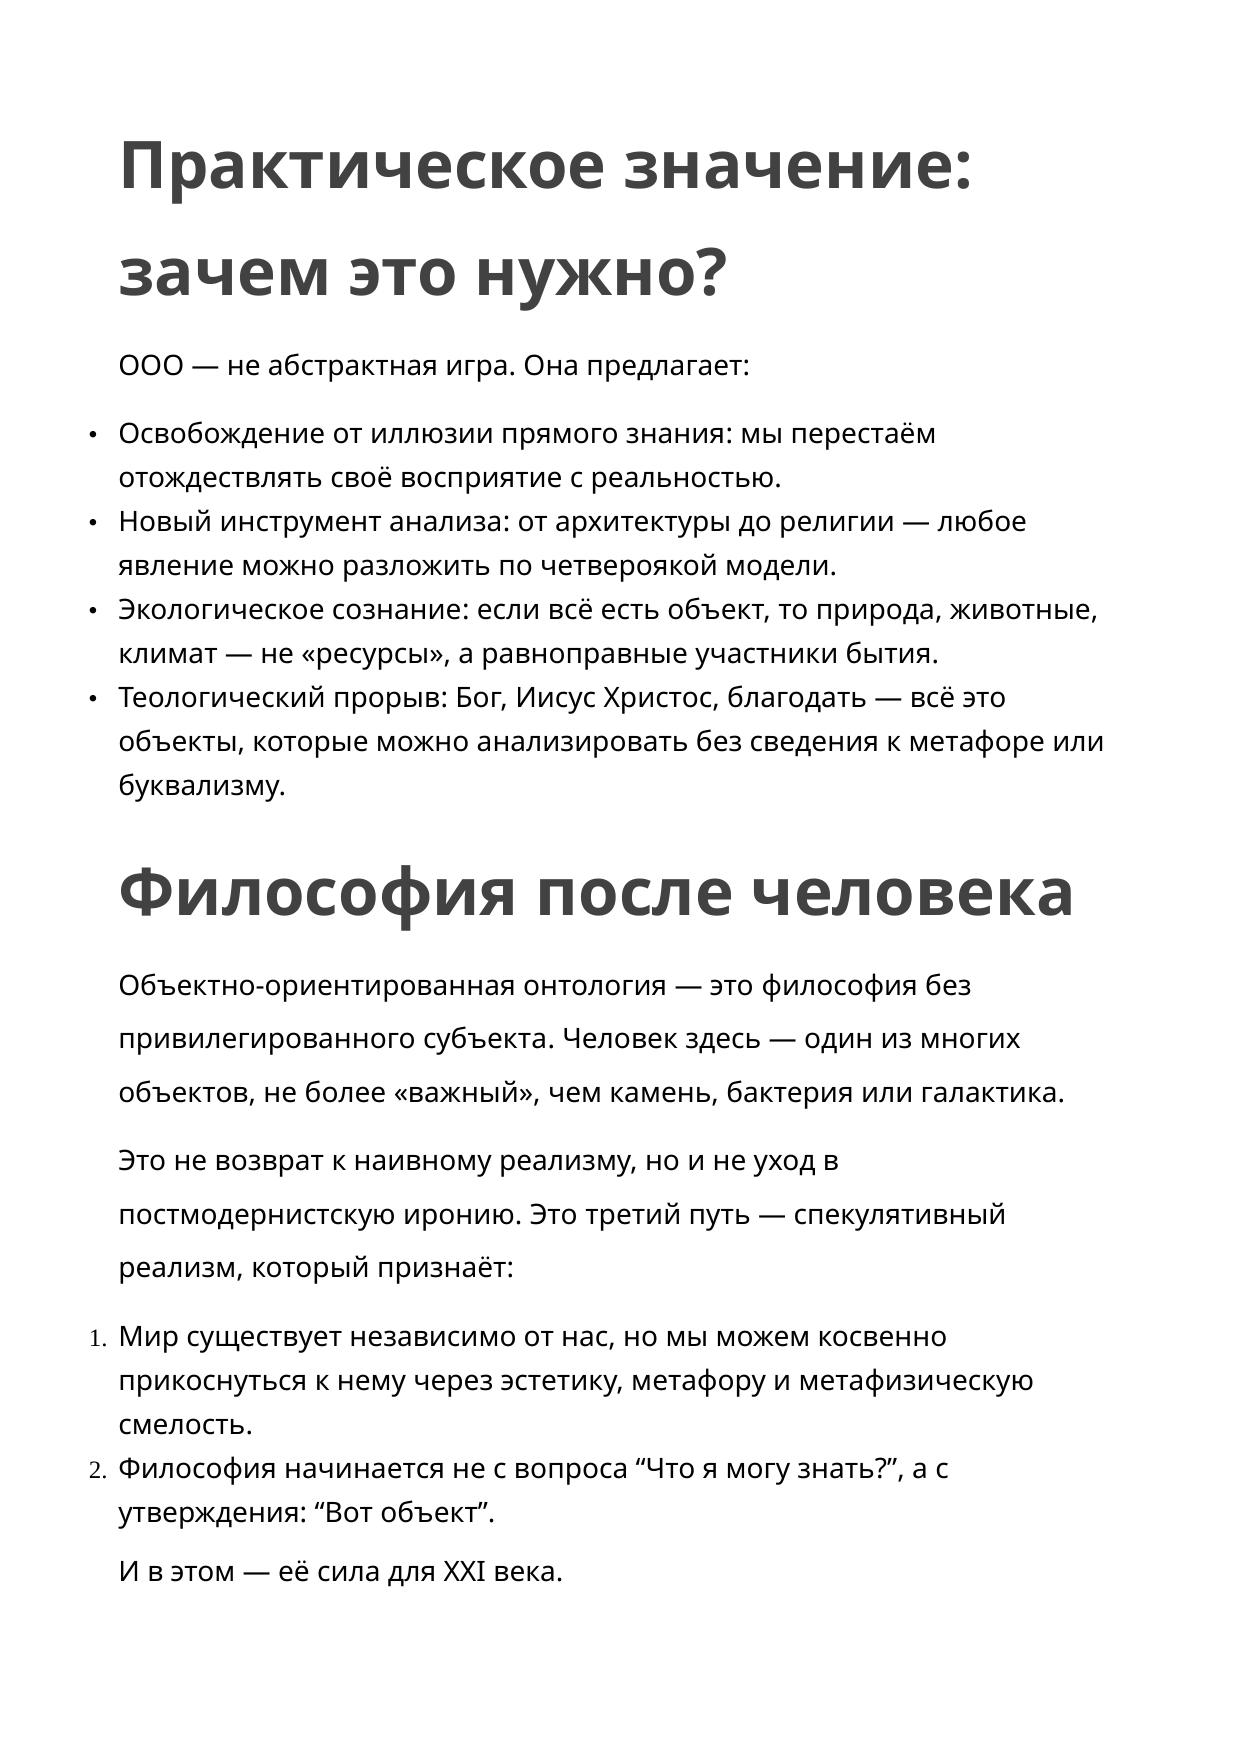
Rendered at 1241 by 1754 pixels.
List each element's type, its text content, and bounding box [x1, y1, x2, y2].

list Философия начинается не с вопроса “Что я могу знать?”, а с утверждения: “Вот объект”. [118, 1448, 1122, 1531]
list Теологический прорыв: Бог, Иисус Христос, благодать — всё это объекты, которые можно анализировать без сведения к метафоре или буквализму. [118, 678, 1122, 804]
text И в этом — её сила для XXI века. [118, 1551, 1122, 1589]
list Новый инструмент анализа: от архитектуры до религии — любое явление можно разложить по четвероякой модели. [118, 501, 1122, 584]
text Это не возврат к наивному реализму, но и не уход в постмодернистскую иронию. Это третий путь — спекулятивный реализм, который признаёт: [118, 1140, 1122, 1286]
list Освобождение от иллюзии прямого знания: мы перестаём отождествлять своё восприятие с реальностью. [118, 413, 1122, 496]
subtitle Практическое значение: зачем это нужно? [118, 118, 1122, 315]
text Объектно-ориентированная онтология — это философия без привилегированного субъекта. Человек здесь — один из многих объектов, не более «важный», чем камень, бактерия или галактика. [118, 965, 1122, 1111]
subtitle Философия после человека [118, 845, 1122, 934]
list Экологическое сознание: если всё есть объект, то природа, животные, климат — не «ресурсы», а равноправные участники бытия. [118, 589, 1122, 672]
list Мир существует независимо от нас, но мы можем косвенно прикоснуться к нему через эстетику, метафору и метафизическую смелость. [118, 1316, 1122, 1442]
text ООО — не абстрактная игра. Она предлагает: [118, 345, 1122, 383]
